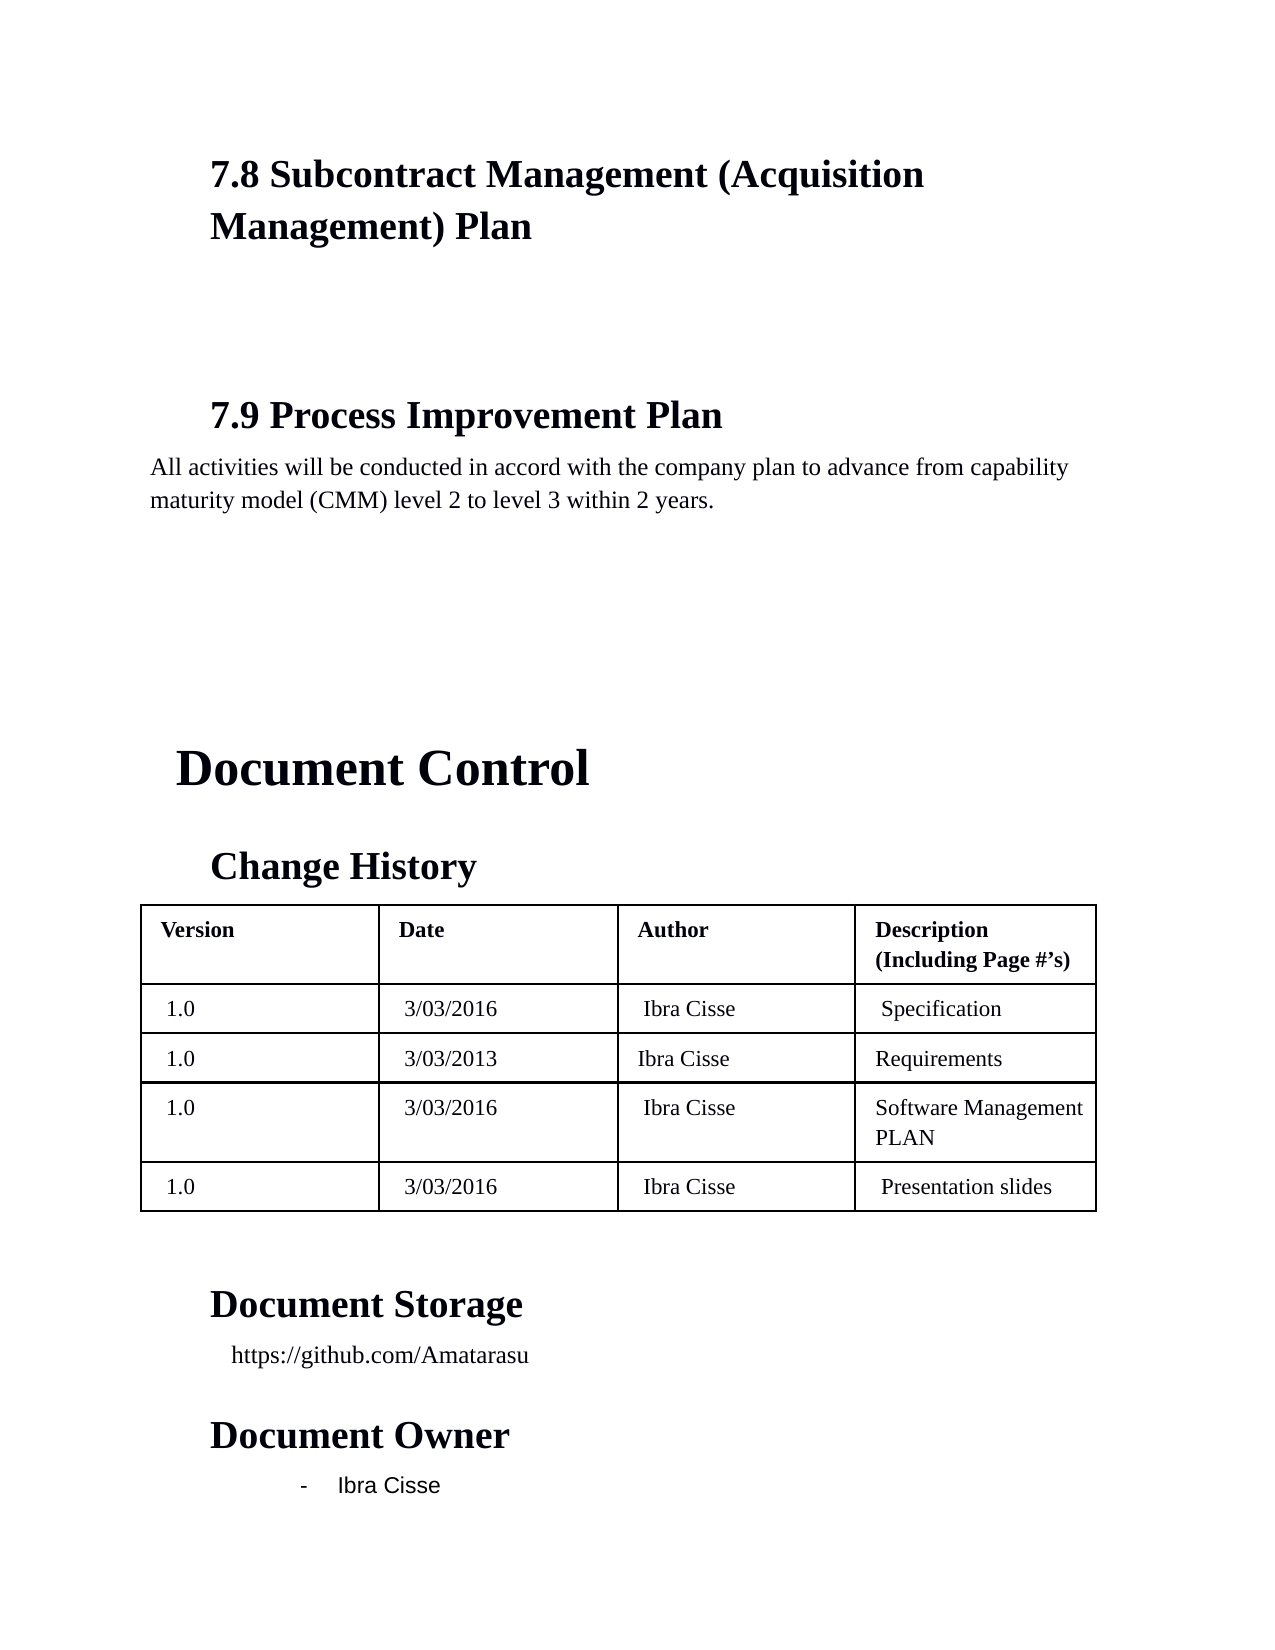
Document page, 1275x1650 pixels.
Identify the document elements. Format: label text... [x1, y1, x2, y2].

table_cell Software Management PLAN [856, 1084, 1095, 1161]
text All activities will be conducted in accord with the company plan to advance from capability maturity model (CMM) level 2 to level 3 within 2 years. [150, 452, 1125, 513]
table_cell 1.0 [142, 1084, 378, 1161]
subtitle Document Owner [150, 1411, 1125, 1457]
table_cell Specification [856, 985, 1095, 1032]
table_header Description (Including Page #’s) [856, 906, 1095, 983]
subtitle 7.8 Subcontract Management (Acquisition Management) Plan [150, 150, 1125, 248]
table_cell Ibra Cisse [619, 985, 854, 1032]
table_header Version [142, 906, 378, 983]
table_cell 3/03/2016 [380, 1163, 617, 1210]
table_header Date [380, 906, 617, 983]
subtitle Document Control [150, 736, 1125, 796]
table_cell 1.0 [142, 985, 378, 1032]
subtitle Change History [150, 843, 1125, 888]
subtitle 7.9 Process Improvement Plan [150, 391, 1125, 437]
table_cell Presentation slides [856, 1163, 1095, 1210]
table_cell Requirements [856, 1034, 1095, 1081]
table_cell 3/03/2016 [380, 1084, 617, 1161]
table_cell Ibra Cisse [619, 1084, 854, 1161]
list Ibra Cisse [300, 1472, 1125, 1498]
text https://github.com/Amatarasu [150, 1341, 1125, 1369]
table_cell 3/03/2016 [380, 985, 617, 1032]
table_header Author [619, 906, 854, 983]
subtitle Document Storage [150, 1280, 1125, 1326]
table_cell 3/03/2013 [380, 1034, 617, 1081]
table_cell 1.0 [142, 1163, 378, 1210]
table_cell Ibra Cisse [619, 1163, 854, 1210]
table_cell 1.0 [142, 1034, 378, 1081]
table_cell Ibra Cisse [619, 1034, 854, 1081]
